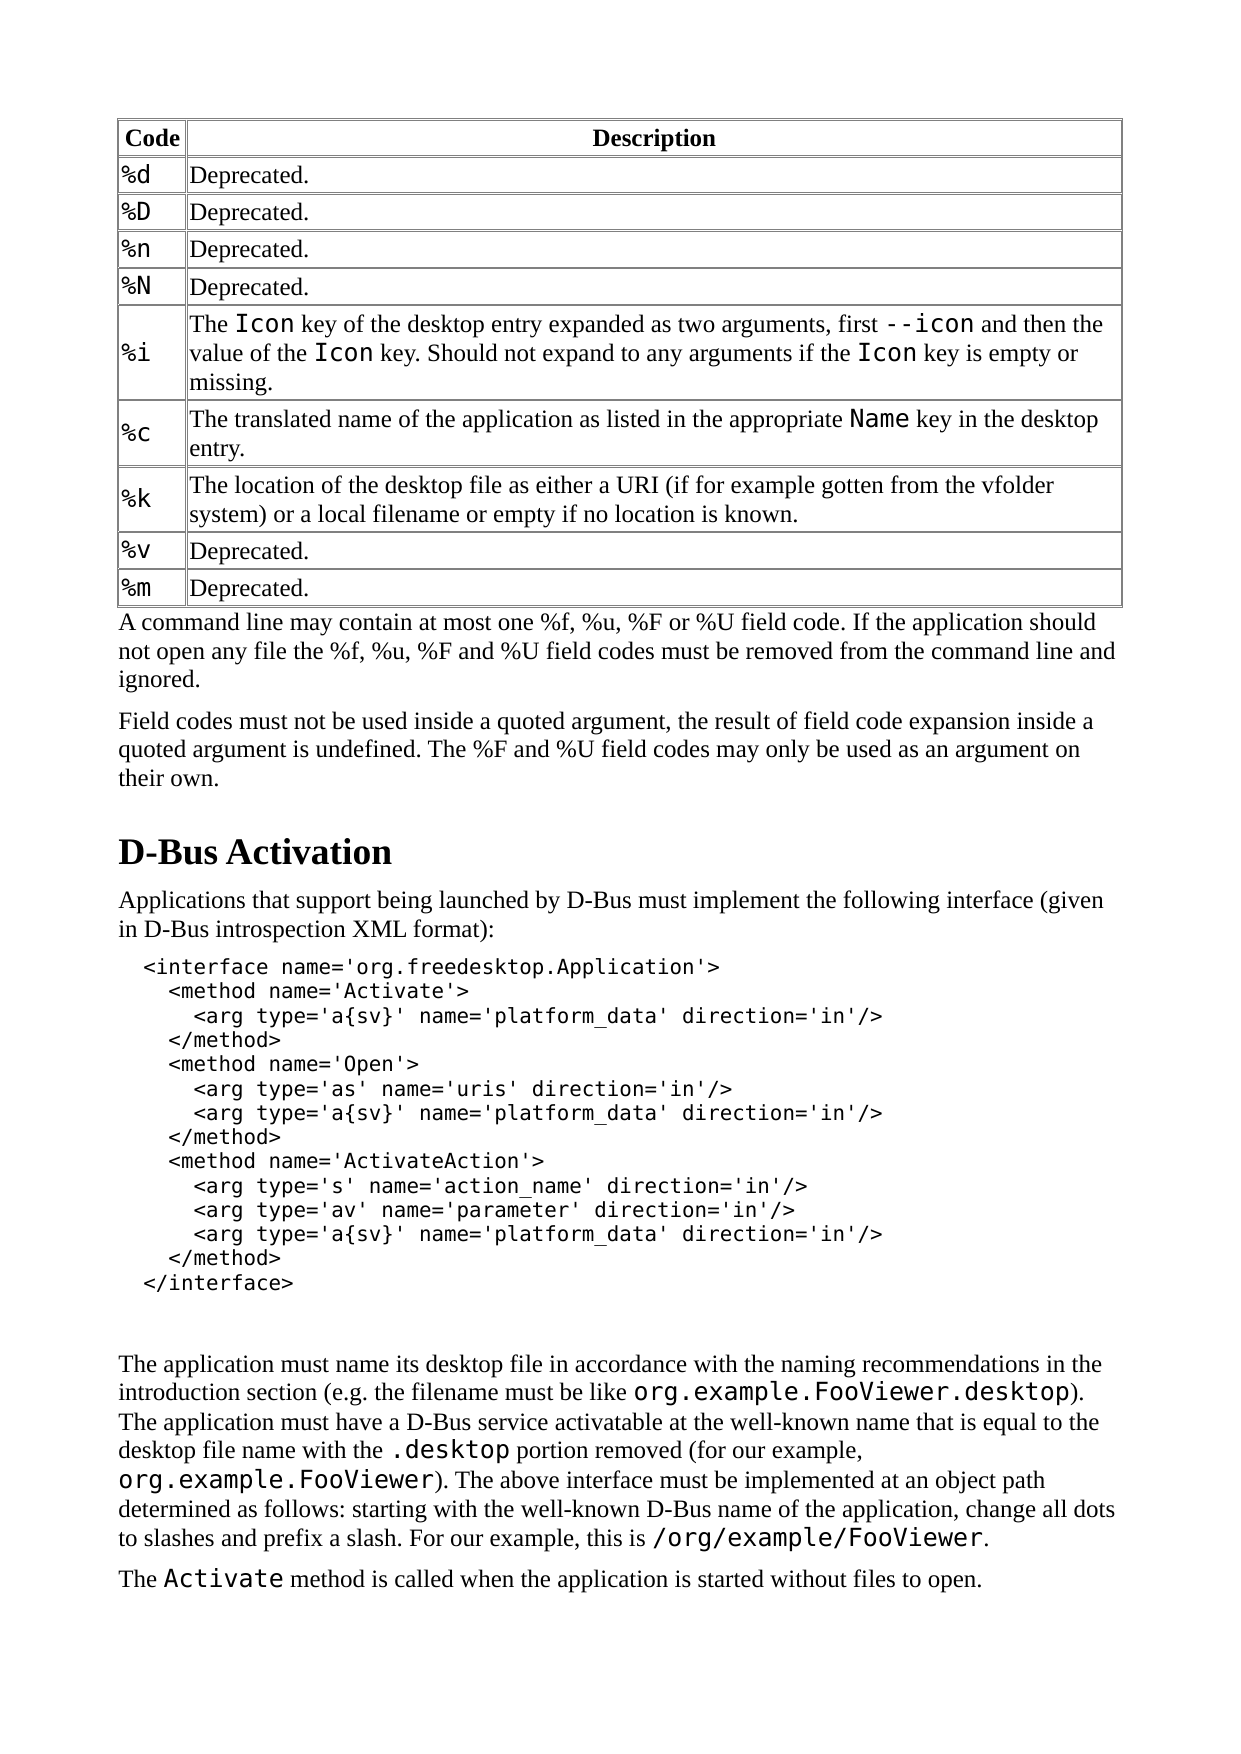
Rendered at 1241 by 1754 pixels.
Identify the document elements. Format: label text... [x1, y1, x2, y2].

text <arg type='as' name='uris' direction='in'/> [118, 1077, 1122, 1101]
table_cell %D [119, 195, 185, 229]
table_cell %v [119, 533, 185, 568]
table_cell The Icon key of the desktop entry expanded as two arguments, first --icon and then the value of the Icon key. Should not expand to any arguments if the Icon key is empty or missing. [188, 306, 1121, 399]
table_cell %N [119, 269, 185, 304]
text </interface> [118, 1271, 1122, 1295]
text <arg type='a{sv}' name='platform_data' direction='in'/> [118, 1101, 1122, 1125]
text <interface name='org.freedesktop.Application'> [118, 955, 1122, 979]
table_cell %k [119, 468, 185, 531]
table_cell Deprecated. [188, 195, 1121, 229]
subtitle D-Bus Activation [118, 829, 1122, 873]
table_cell Deprecated. [188, 158, 1121, 192]
text Field codes must not be used inside a quoted argument, the result of field code expansion inside a quoted argument is undefined. The %F and %U field codes may only be used as an argument on their own. [118, 706, 1122, 792]
table_cell %c [119, 401, 185, 465]
table_cell Deprecated. [188, 533, 1121, 568]
table_cell Deprecated. [188, 232, 1121, 266]
table_cell %i [119, 306, 185, 399]
text Applications that support being launched by D-Bus must implement the following interface (given in D-Bus introspection XML format): [118, 885, 1122, 943]
text A command line may contain at most one %f, %u, %F or %U field code. If the application should not open any file the %f, %u, %F and %U field codes must be removed from the command line and ignored. [118, 608, 1122, 693]
table_cell The translated name of the application as listed in the appropriate Name key in the desktop entry. [188, 401, 1121, 465]
text The Activate method is called when the application is started without files to open. [118, 1564, 1122, 1594]
table_cell Deprecated. [188, 269, 1121, 304]
text The application must name its desktop file in accordance with the naming recommendations in the introduction section (e.g. the filename must be like org.example.FooViewer.desktop). The application must have a D-Bus service activatable at the well-known name that is equal to the desktop file name with the .desktop portion removed (for our example, org.example.FooViewer). The above interface must be implemented at an object path determined as follows: starting with the well-known D-Bus name of the application, change all dots to slashes and prefix a slash. For our example, this is /org/example/FooViewer. [118, 1349, 1122, 1552]
text <arg type='a{sv}' name='platform_data' direction='in'/> [118, 1004, 1122, 1028]
table_header Code [119, 121, 185, 155]
text <method name='ActivateAction'> [118, 1149, 1122, 1174]
text </method> [118, 1125, 1122, 1149]
table_cell Deprecated. [188, 570, 1121, 605]
table_cell %m [119, 570, 185, 605]
text <method name='Activate'> [118, 979, 1122, 1004]
text </method> [118, 1246, 1122, 1271]
table_cell The location of the desktop file as either a URI (if for example gotten from the vfolder system) or a local filename or empty if no location is known. [188, 468, 1121, 531]
text </method> [118, 1028, 1122, 1052]
table_cell %n [119, 232, 185, 266]
text <arg type='s' name='action_name' direction='in'/> [118, 1174, 1122, 1198]
table_header Description [188, 121, 1121, 155]
text <arg type='av' name='parameter' direction='in'/> [118, 1198, 1122, 1222]
text <arg type='a{sv}' name='platform_data' direction='in'/> [118, 1222, 1122, 1246]
table_cell %d [119, 158, 185, 192]
text <method name='Open'> [118, 1052, 1122, 1077]
